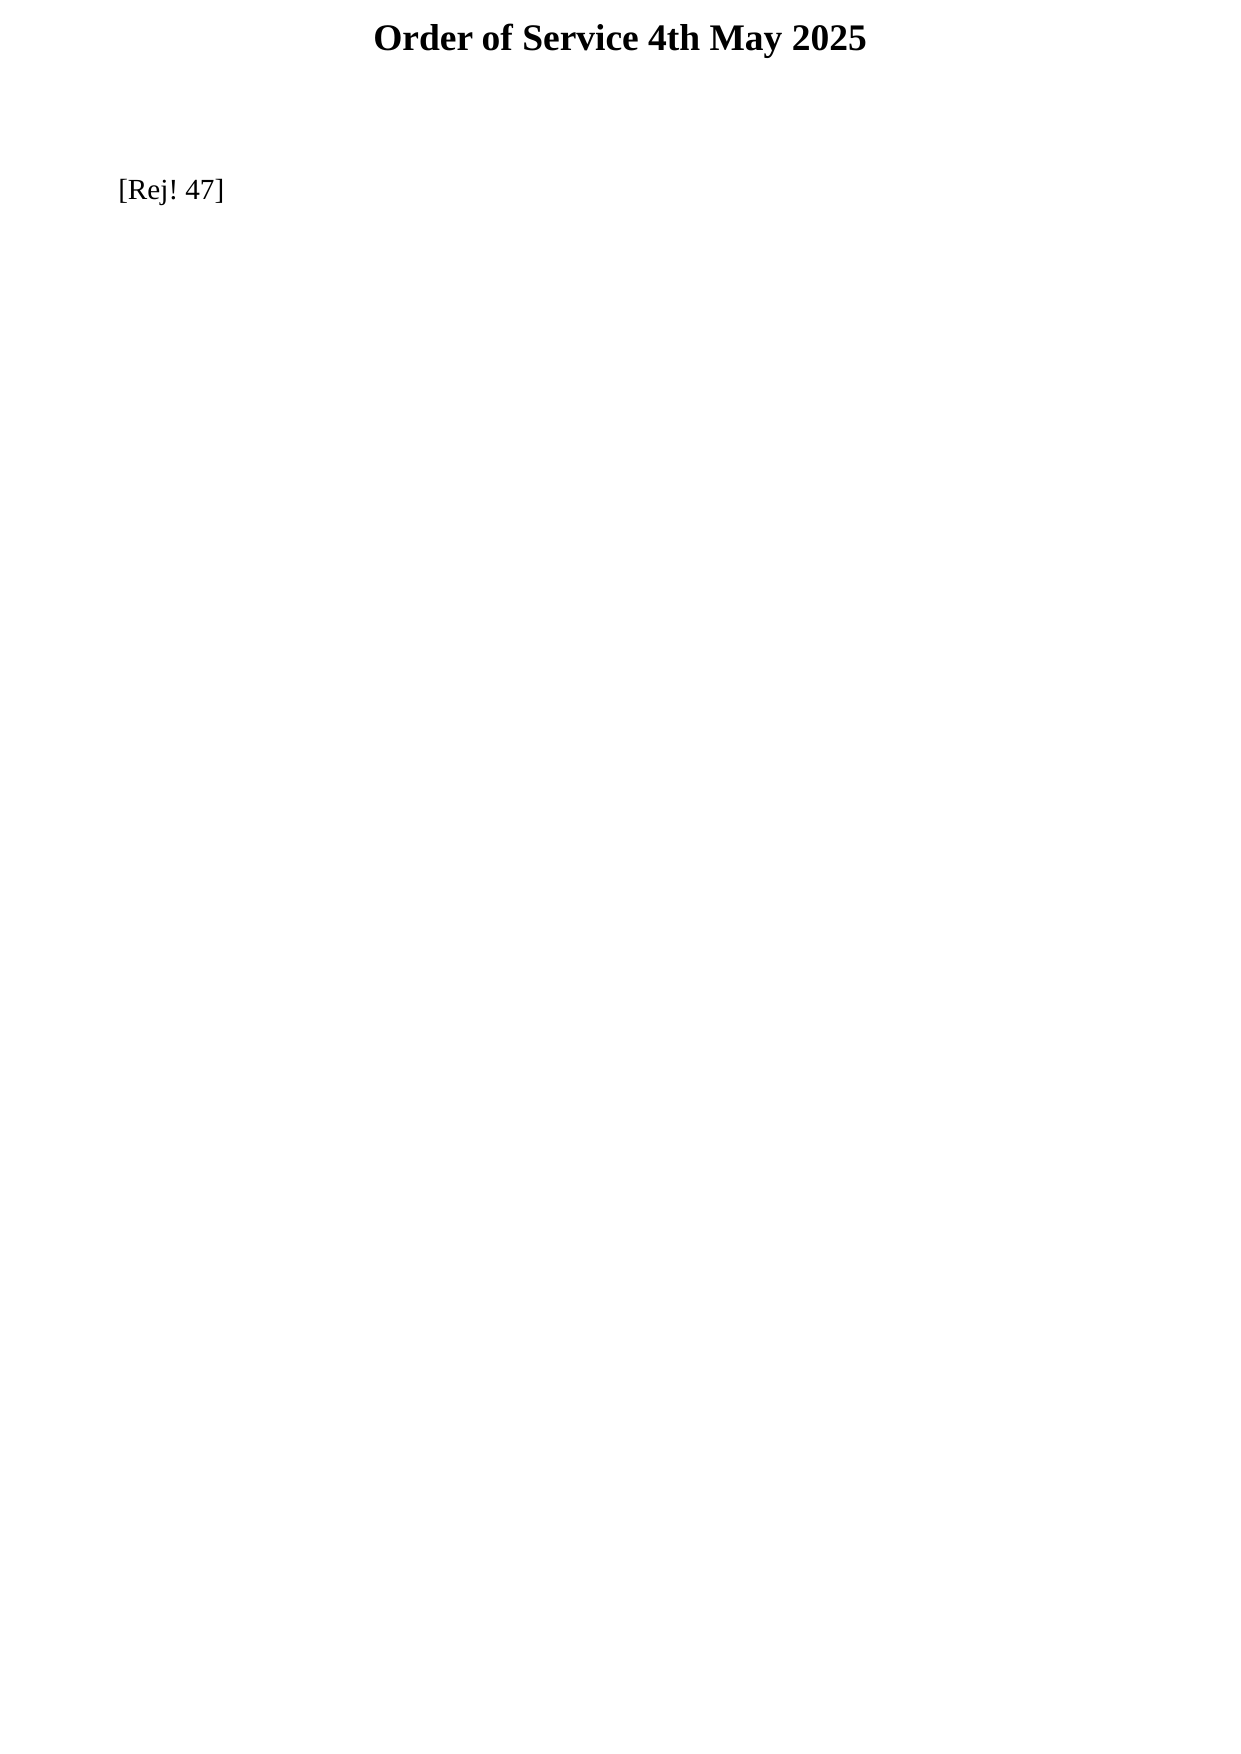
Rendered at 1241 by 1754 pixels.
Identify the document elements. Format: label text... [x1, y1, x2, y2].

text [Rej! 47] [118, 172, 1122, 206]
